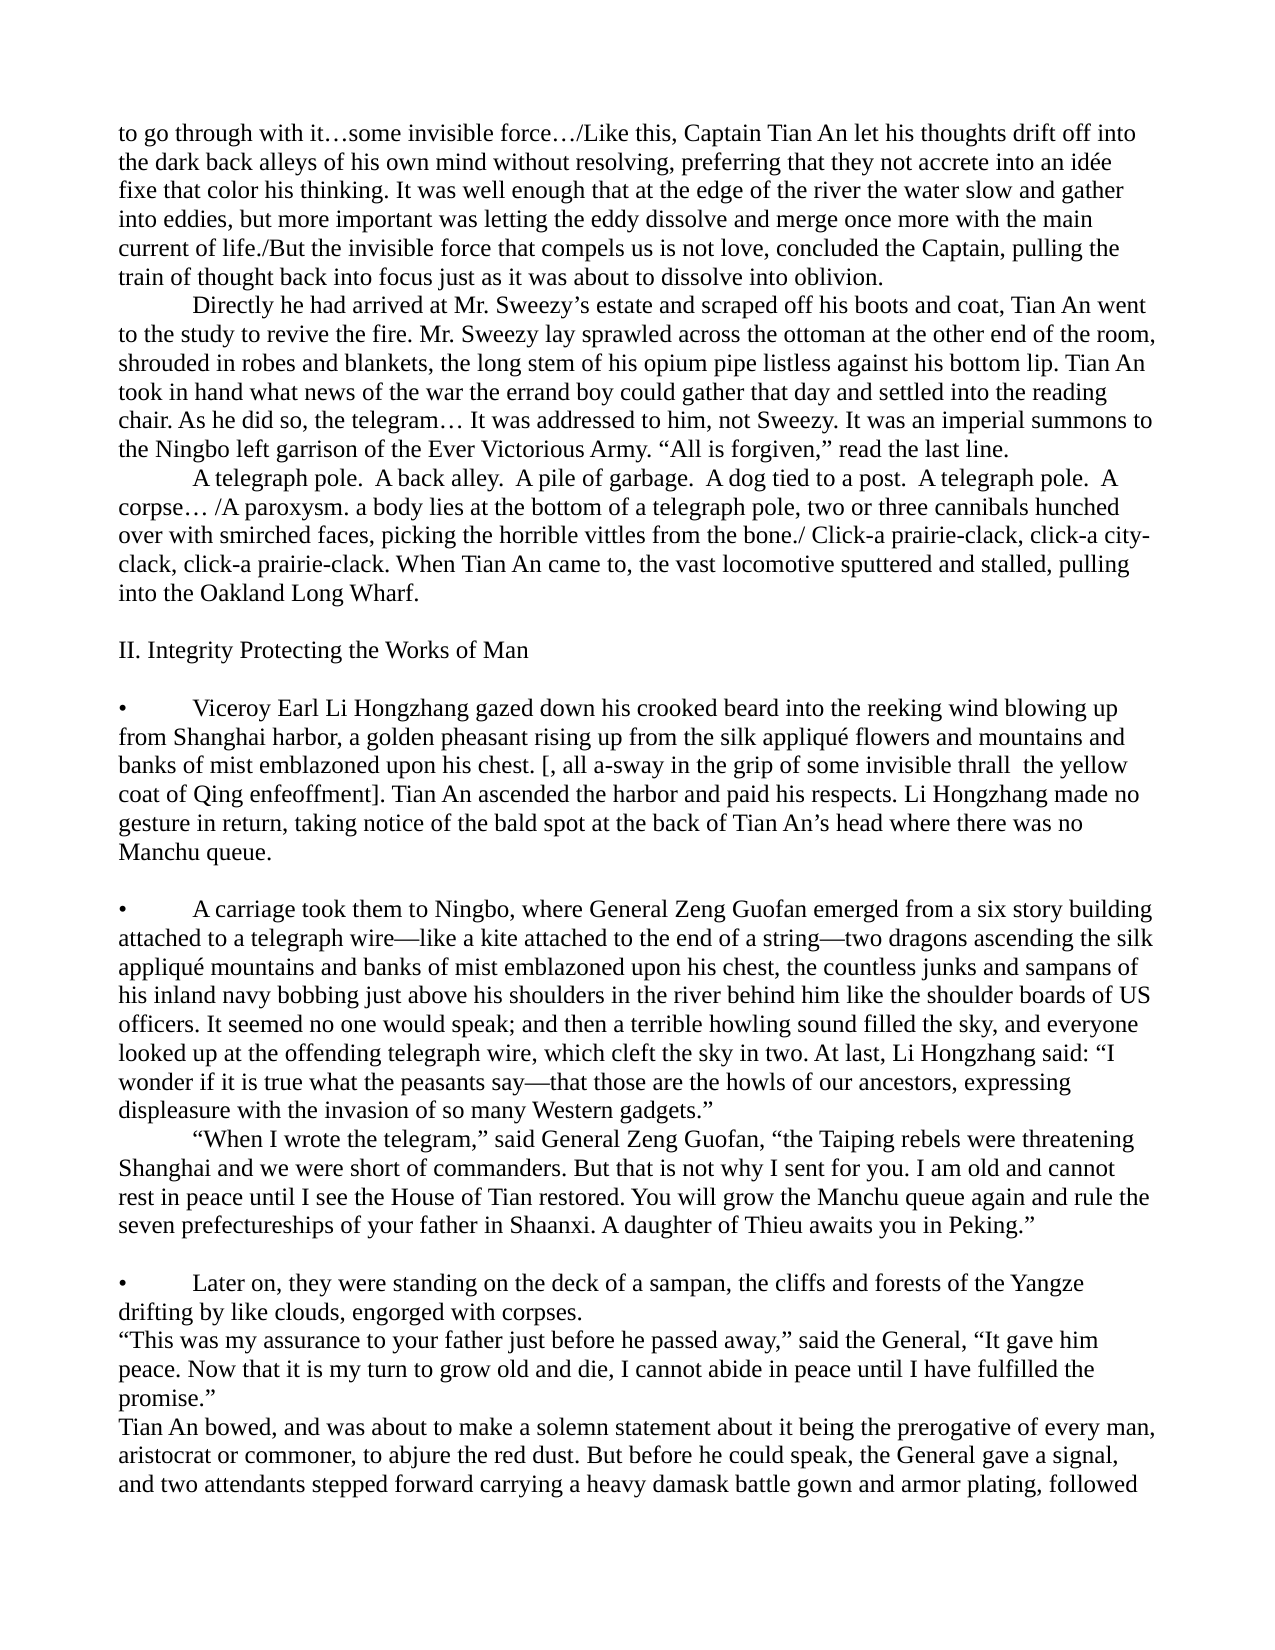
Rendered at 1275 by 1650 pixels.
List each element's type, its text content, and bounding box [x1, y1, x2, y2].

text • Viceroy Earl Li Hongzhang gazed down his crooked beard into the reeking wind blowing up from Shanghai harbor, a golden pheasant rising up from the silk appliqué flowers and mountains and banks of mist emblazoned upon his chest. [, all a-sway in the grip of some invisible thrall the yellow coat of Qing enfeoffment]. Tian An ascended the harbor and paid his respects. Li Hongzhang made no gesture in return, taking notice of the bald spot at the back of Tian An’s head where there was no Manchu queue. [118, 693, 1157, 866]
text A telegraph pole. A back alley. A pile of garbage. A dog tied to a post. A telegraph pole. A corpse… /A paroxysm. a body lies at the bottom of a telegraph pole, two or three cannibals hunched over with smirched faces, picking the horrible vittles from the bone./ Click-a prairie-clack, click-a city-clack, click-a prairie-clack. When Tian An came to, the vast locomotive sputtered and stalled, pulling into the Oakland Long Wharf. [118, 463, 1157, 607]
text II. Integrity Protecting the Works of Man [118, 636, 1157, 664]
text Tian An bowed, and was about to make a solemn statement about it being the prerogative of every man, aristocrat or commoner, to abjure the red dust. But before he could speak, the General gave a signal, and two attendants stepped forward carrying a heavy damask battle gown and armor plating, followed [118, 1412, 1157, 1498]
text • Later on, they were standing on the deck of a sampan, the cliffs and forests of the Yangze drifting by like clouds, engorged with corpses. [118, 1268, 1157, 1326]
text to go through with it…some invisible force…/Like this, Captain Tian An let his thoughts drift off into the dark back alleys of his own mind without resolving, preferring that they not accrete into an idée fixe that color his thinking. It was well enough that at the edge of the river the water slow and gather into eddies, but more important was letting the eddy dissolve and merge once more with the main current of life./But the invisible force that compels us is not love, concluded the Captain, pulling the train of thought back into focus just as it was about to dissolve into oblivion. [118, 118, 1157, 291]
text “When I wrote the telegram,” said General Zeng Guofan, “the Taiping rebels were threatening Shanghai and we were short of commanders. But that is not why I sent for you. I am old and cannot rest in peace until I see the House of Tian restored. You will grow the Manchu queue again and rule the seven prefectureships of your father in Shaanxi. A daughter of Thieu awaits you in Peking.” [118, 1124, 1157, 1239]
text • A carriage took them to Ningbo, where General Zeng Guofan emerged from a six story building attached to a telegraph wire—like a kite attached to the end of a string—two dragons ascending the silk appliqué mountains and banks of mist emblazoned upon his chest, the countless junks and sampans of his inland navy bobbing just above his shoulders in the river behind him like the shoulder boards of US officers. It seemed no one would speak; and then a terrible howling sound filled the sky, and everyone looked up at the offending telegraph wire, which cleft the sky in two. At last, Li Hongzhang said: “I wonder if it is true what the peasants say—that those are the howls of our ancestors, expressing displeasure with the invasion of so many Western gadgets.” [118, 894, 1157, 1124]
text “This was my assurance to your father just before he passed away,” said the General, “It gave him peace. Now that it is my turn to grow old and die, I cannot abide in peace until I have fulfilled the promise.” [118, 1326, 1157, 1412]
text Directly he had arrived at Mr. Sweezy’s estate and scraped off his boots and coat, Tian An went to the study to revive the fire. Mr. Sweezy lay sprawled across the ottoman at the other end of the room, shrouded in robes and blankets, the long stem of his opium pipe listless against his bottom lip. Tian An took in hand what news of the war the errand boy could gather that day and settled into the reading chair. As he did so, the telegram… It was addressed to him, not Sweezy. It was an imperial summons to the Ningbo left garrison of the Ever Victorious Army. “All is forgiven,” read the last line. [118, 291, 1157, 463]
